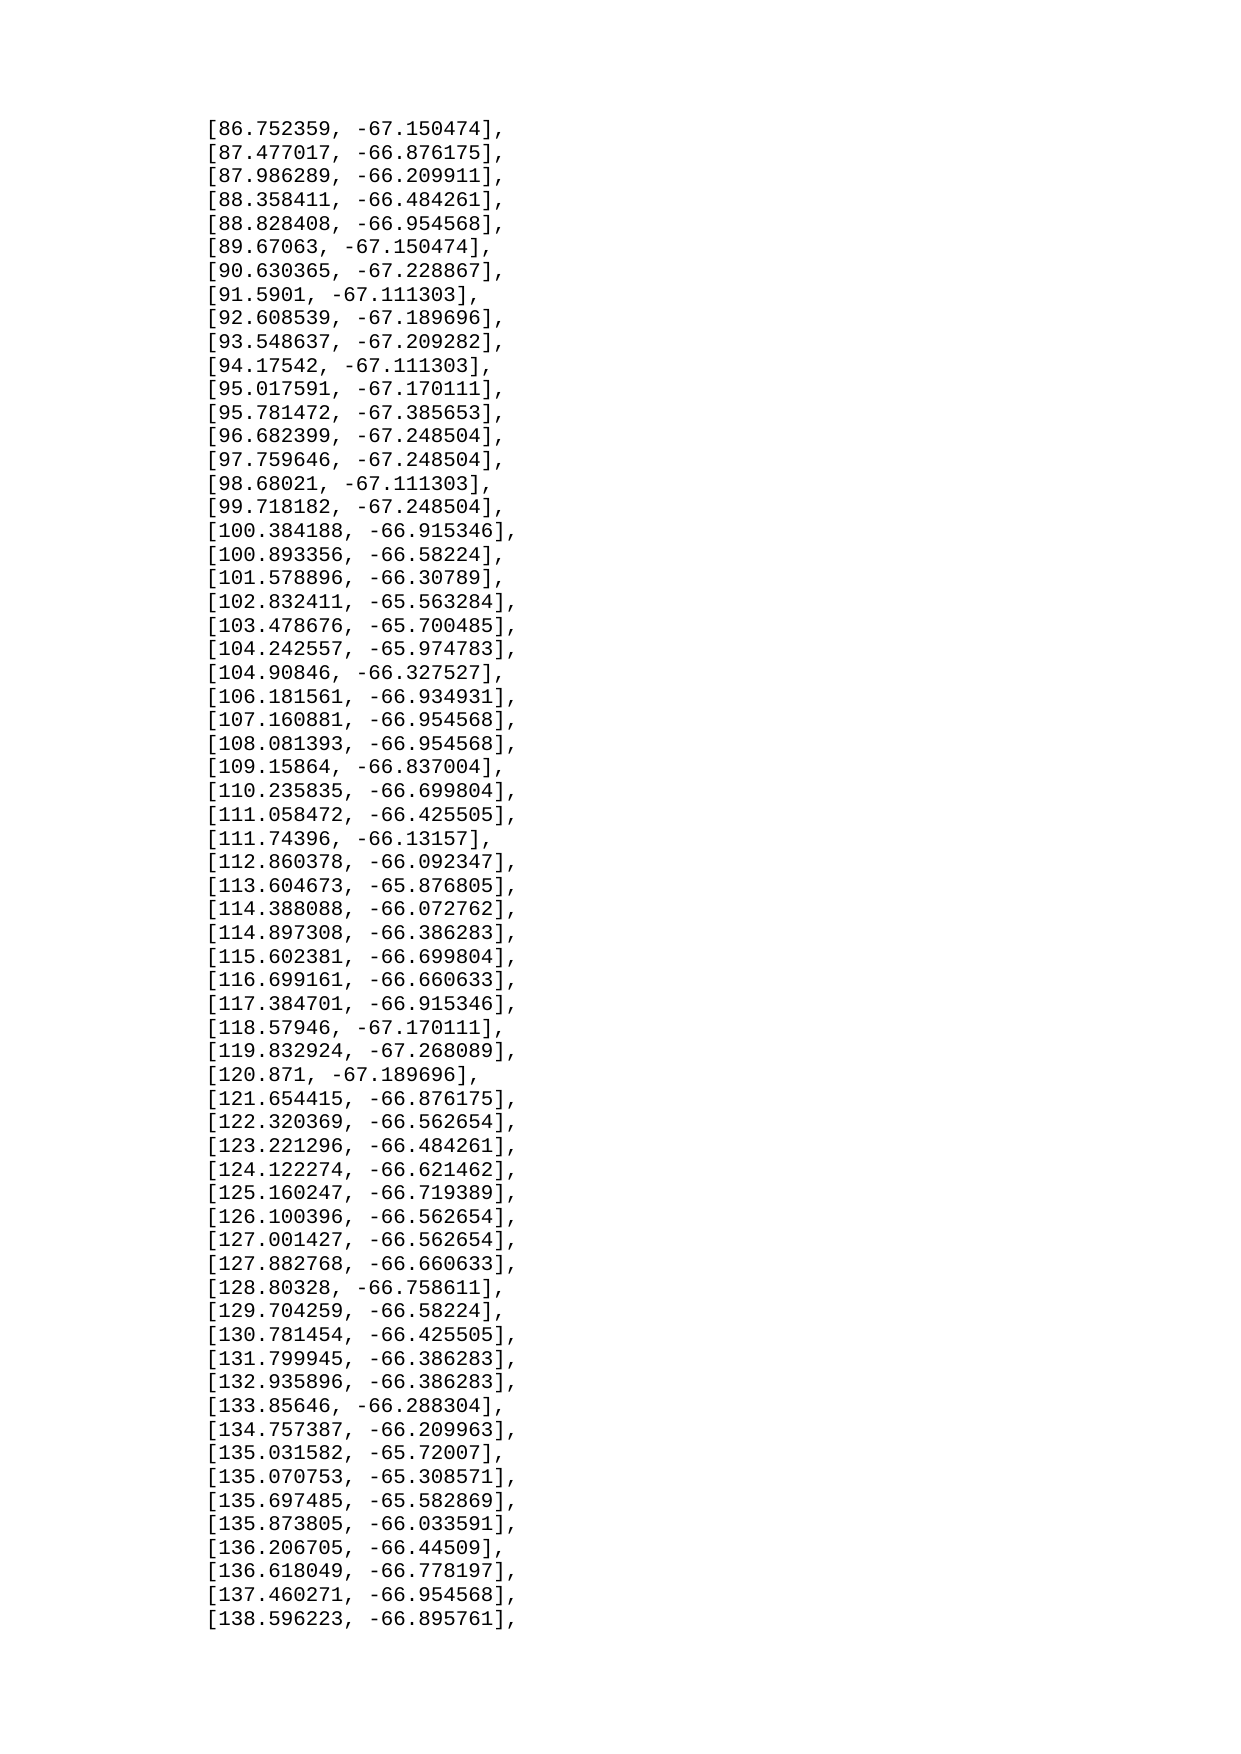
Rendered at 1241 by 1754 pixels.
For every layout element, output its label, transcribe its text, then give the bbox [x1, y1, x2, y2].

text [135.070753, -65.308571], [118, 1466, 1122, 1489]
text [107.160881, -66.954568], [118, 709, 1122, 733]
text [90.630365, -67.228867], [118, 260, 1122, 284]
text [110.235835, -66.699804], [118, 780, 1122, 804]
text [111.058472, -66.425505], [118, 804, 1122, 827]
text [91.5901, -67.111303], [118, 284, 1122, 307]
text [129.704259, -66.58224], [118, 1300, 1122, 1324]
text [102.832411, -65.563284], [118, 591, 1122, 615]
text [109.15864, -66.837004], [118, 757, 1122, 780]
text [114.897308, -66.386283], [118, 922, 1122, 946]
text [104.90846, -66.327527], [118, 662, 1122, 686]
text [117.384701, -66.915346], [118, 993, 1122, 1017]
text [88.828408, -66.954568], [118, 213, 1122, 236]
text [135.031582, -65.72007], [118, 1442, 1122, 1466]
text [113.604673, -65.876805], [118, 875, 1122, 898]
text [137.460271, -66.954568], [118, 1584, 1122, 1608]
text [119.832924, -67.268089], [118, 1040, 1122, 1064]
text [87.986289, -66.209911], [118, 165, 1122, 189]
text [136.206705, -66.44509], [118, 1537, 1122, 1561]
text [135.873805, -66.033591], [118, 1513, 1122, 1537]
text [121.654415, -66.876175], [118, 1088, 1122, 1111]
text [133.85646, -66.288304], [118, 1395, 1122, 1419]
text [127.882768, -66.660633], [118, 1253, 1122, 1277]
text [104.242557, -65.974783], [118, 638, 1122, 662]
text [138.596223, -66.895761], [118, 1608, 1122, 1631]
text [93.548637, -67.209282], [118, 331, 1122, 354]
text [127.001427, -66.562654], [118, 1229, 1122, 1253]
text [106.181561, -66.934931], [118, 686, 1122, 709]
text [87.477017, -66.876175], [118, 142, 1122, 165]
text [94.17542, -67.111303], [118, 354, 1122, 378]
text [125.160247, -66.719389], [118, 1182, 1122, 1206]
text [114.388088, -66.072762], [118, 898, 1122, 922]
text [115.602381, -66.699804], [118, 946, 1122, 969]
text [112.860378, -66.092347], [118, 851, 1122, 875]
text [99.718182, -67.248504], [118, 496, 1122, 520]
text [103.478676, -65.700485], [118, 615, 1122, 638]
text [101.578896, -66.30789], [118, 567, 1122, 591]
text [96.682399, -67.248504], [118, 426, 1122, 449]
text [89.67063, -67.150474], [118, 236, 1122, 260]
text [88.358411, -66.484261], [118, 189, 1122, 213]
text [122.320369, -66.562654], [118, 1111, 1122, 1135]
text [108.081393, -66.954568], [118, 733, 1122, 757]
text [135.697485, -65.582869], [118, 1489, 1122, 1513]
text [131.799945, -66.386283], [118, 1348, 1122, 1371]
text [86.752359, -67.150474], [118, 118, 1122, 142]
text [136.618049, -66.778197], [118, 1561, 1122, 1584]
text [126.100396, -66.562654], [118, 1206, 1122, 1229]
text [111.74396, -66.13157], [118, 827, 1122, 851]
text [130.781454, -66.425505], [118, 1324, 1122, 1348]
text [98.68021, -67.111303], [118, 473, 1122, 496]
text [116.699161, -66.660633], [118, 969, 1122, 993]
text [120.871, -67.189696], [118, 1064, 1122, 1088]
text [132.935896, -66.386283], [118, 1371, 1122, 1395]
text [134.757387, -66.209963], [118, 1419, 1122, 1442]
text [100.384188, -66.915346], [118, 520, 1122, 544]
text [128.80328, -66.758611], [118, 1277, 1122, 1300]
text [97.759646, -67.248504], [118, 449, 1122, 473]
text [92.608539, -67.189696], [118, 307, 1122, 331]
text [124.122274, -66.621462], [118, 1158, 1122, 1182]
text [95.781472, -67.385653], [118, 402, 1122, 426]
text [123.221296, -66.484261], [118, 1135, 1122, 1158]
text [95.017591, -67.170111], [118, 378, 1122, 402]
text [100.893356, -66.58224], [118, 544, 1122, 567]
text [118.57946, -67.170111], [118, 1017, 1122, 1040]
